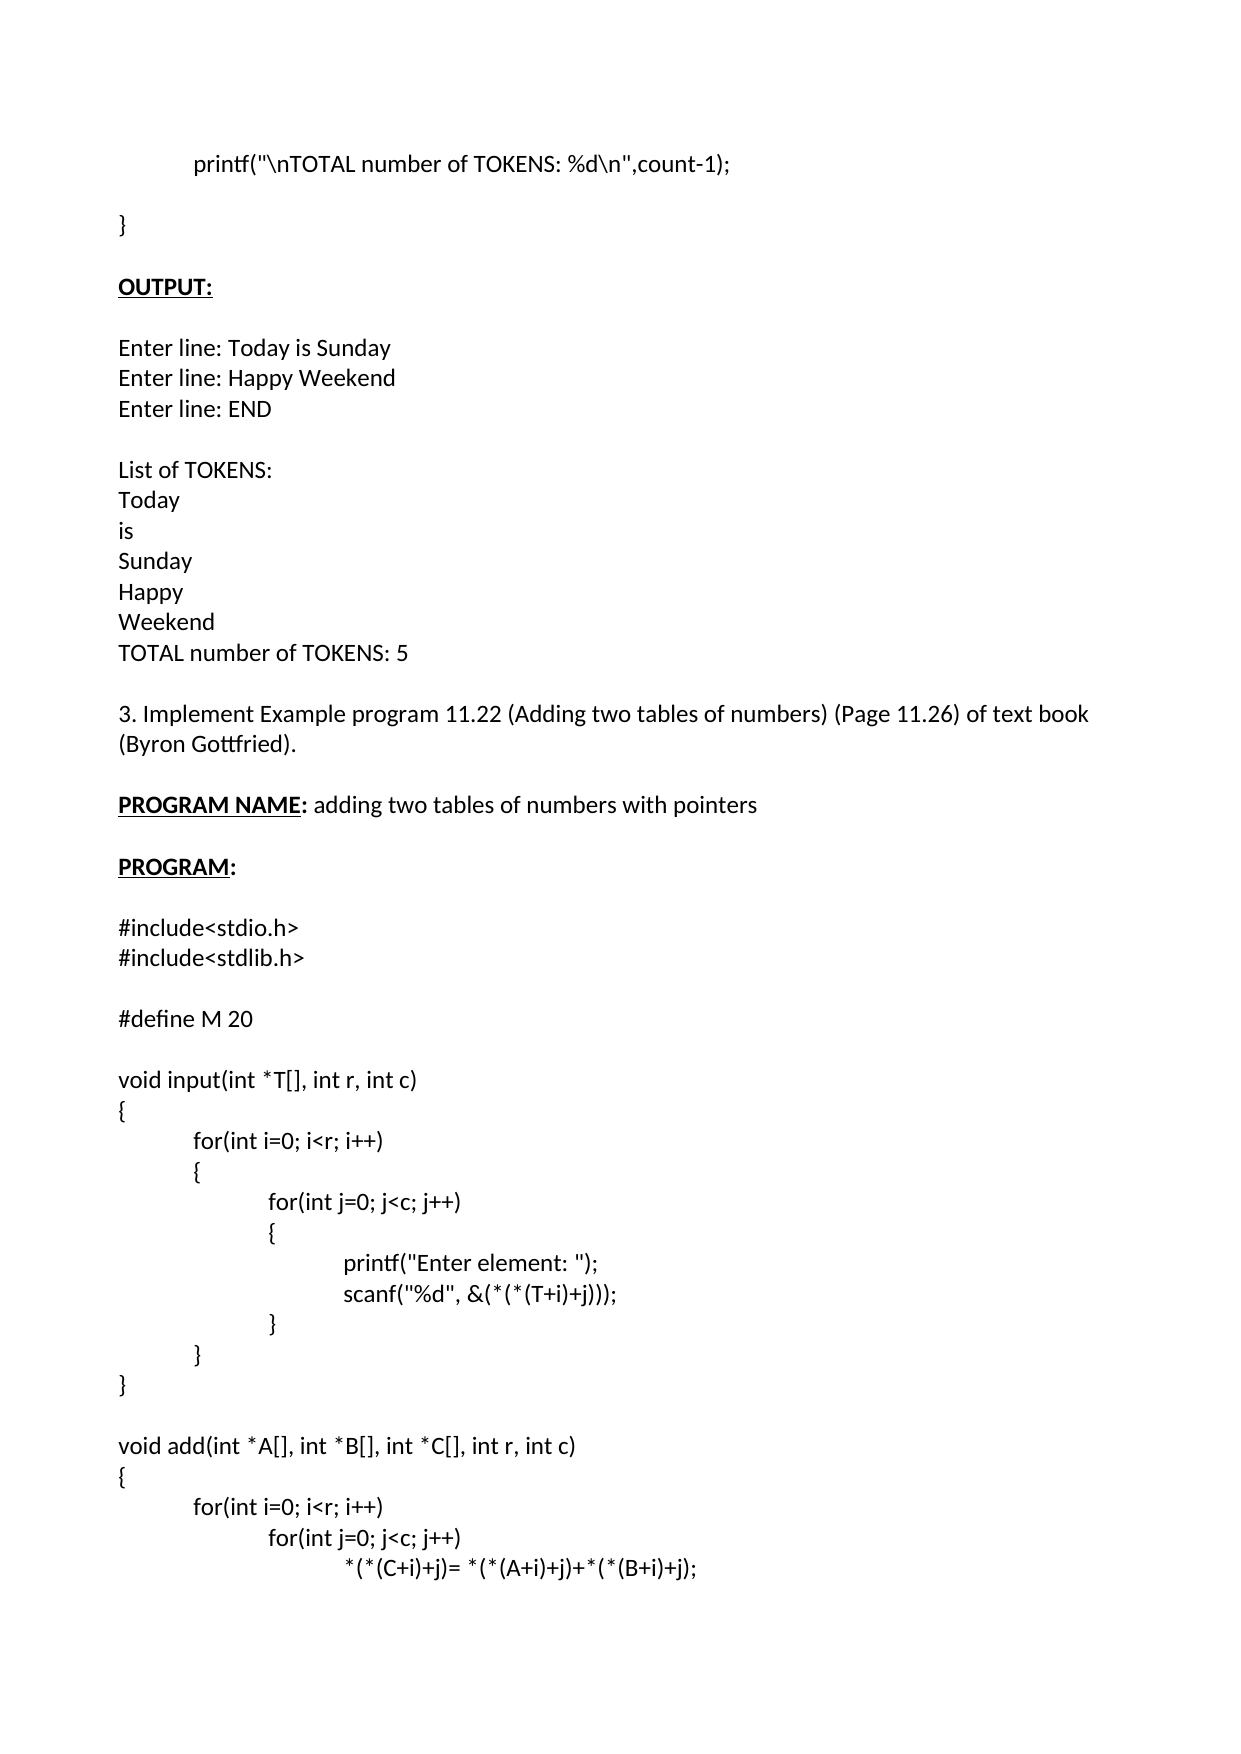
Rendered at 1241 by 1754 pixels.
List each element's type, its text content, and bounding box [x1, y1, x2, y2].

text for(int j=0; j<c; j++) [118, 1186, 1122, 1217]
text { [118, 1095, 1122, 1125]
text PROGRAM NAME: adding two tables of numbers with pointers [118, 789, 1122, 820]
text PROGRAM: [118, 851, 1122, 881]
text for(int j=0; j<c; j++) [118, 1522, 1122, 1553]
text #include<stdio.h> [118, 912, 1122, 942]
text printf("\nTOTAL number of TOKENS: %d\n",count-1); [118, 149, 1122, 179]
text printf("Enter element: "); [118, 1247, 1122, 1278]
text Today [118, 484, 1122, 515]
text Enter line: END [118, 393, 1122, 423]
text Weekend [118, 606, 1122, 637]
text List of TOKENS: [118, 454, 1122, 484]
text is [118, 515, 1122, 545]
text OUTPUT: [118, 271, 1122, 301]
text } [118, 210, 1122, 240]
text for(int i=0; i<r; i++) [118, 1125, 1122, 1156]
text void add(int *A[], int *B[], int *C[], int r, int c) [118, 1431, 1122, 1461]
text Enter line: Today is Sunday [118, 332, 1122, 362]
text *(*(C+i)+j)= *(*(A+i)+j)+*(*(B+i)+j); [118, 1553, 1122, 1583]
text TOTAL number of TOKENS: 5 [118, 637, 1122, 667]
text #include<stdlib.h> [118, 942, 1122, 973]
text #define M 20 [118, 1003, 1122, 1034]
text for(int i=0; i<r; i++) [118, 1492, 1122, 1522]
text } [118, 1339, 1122, 1369]
text { [118, 1156, 1122, 1186]
text Enter line: Happy Weekend [118, 362, 1122, 393]
text Sunday [118, 545, 1122, 576]
text } [118, 1369, 1122, 1400]
text void input(int *T[], int r, int c) [118, 1064, 1122, 1095]
text scanf("%d", &(*(*(T+i)+j))); [118, 1278, 1122, 1308]
text 3. Implement Example program 11.22 (Adding two tables of numbers) (Page 11.26) of text book (Byron Gottfried). [118, 698, 1122, 759]
text { [118, 1461, 1122, 1492]
text Happy [118, 576, 1122, 606]
text { [118, 1217, 1122, 1247]
text } [118, 1308, 1122, 1339]
